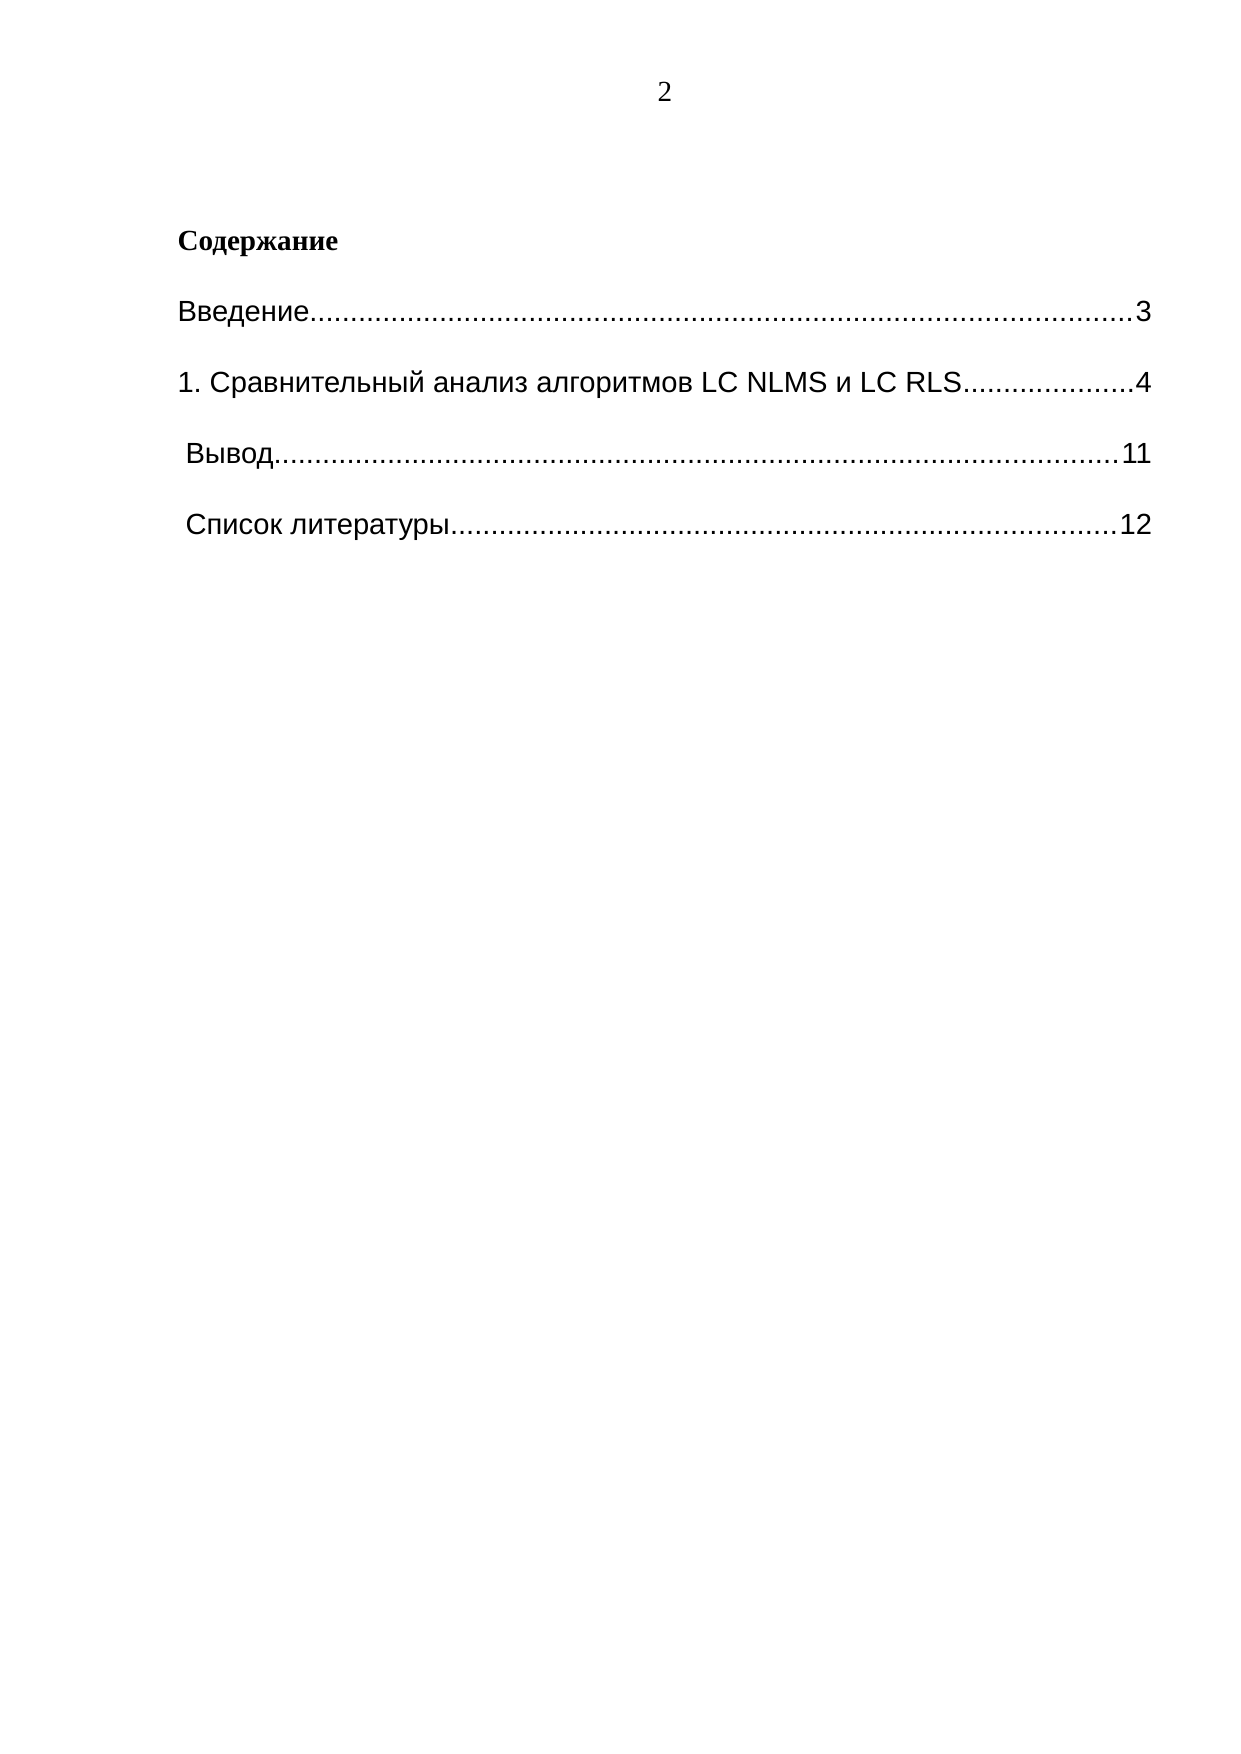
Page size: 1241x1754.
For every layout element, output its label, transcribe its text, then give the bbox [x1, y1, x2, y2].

subtitle Список литературы 12 [177, 507, 1152, 541]
subtitle Содержание [177, 223, 1152, 257]
subtitle 1. Сравнительный анализ алгоритмов LC NLMS и LC RLS 4 [177, 365, 1152, 399]
subtitle Вывод 11 [177, 436, 1152, 470]
subtitle Введение 3 [177, 294, 1152, 328]
